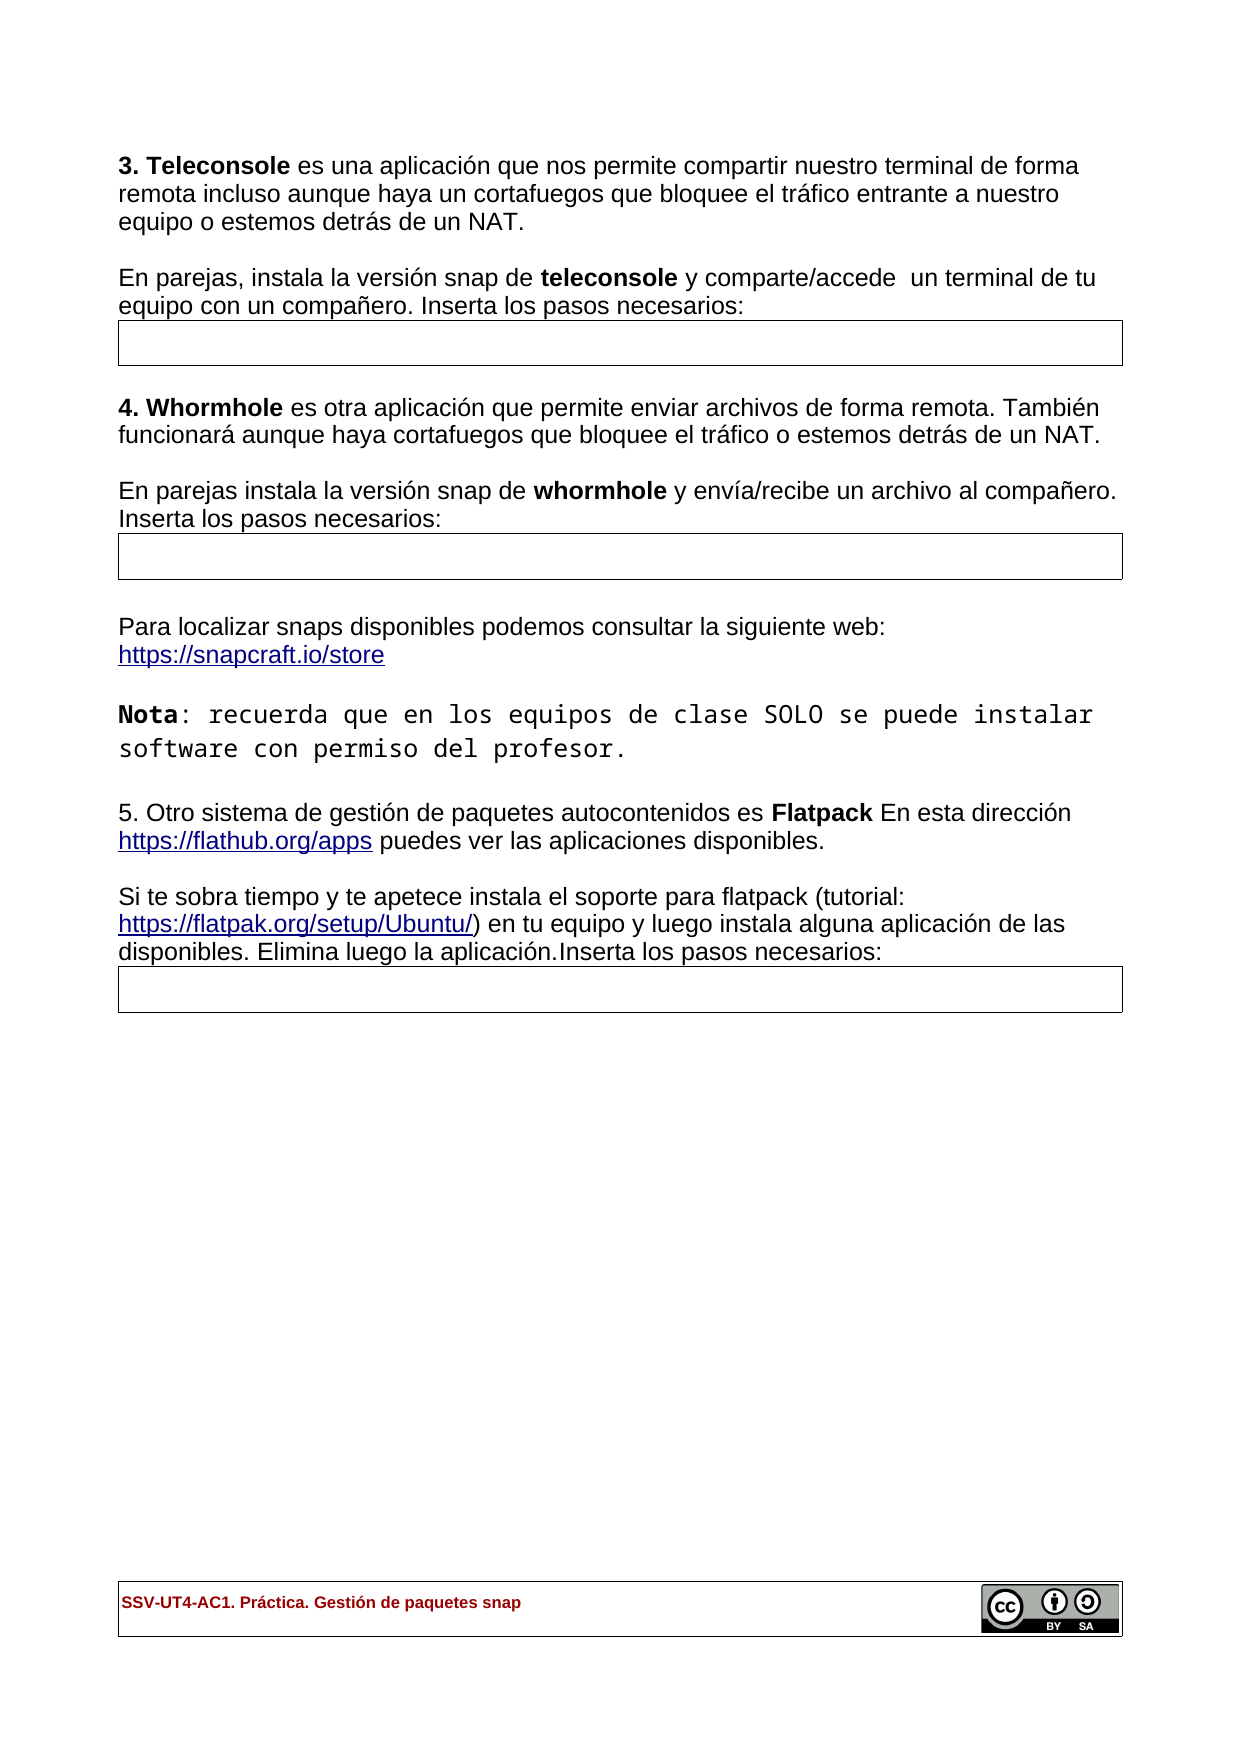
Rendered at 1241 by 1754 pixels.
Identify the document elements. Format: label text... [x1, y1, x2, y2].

text En parejas instala la versión snap de whormhole y envía/recibe un archivo al compañero. Inserta los pasos necesarios: [118, 477, 1122, 533]
text 5. Otro sistema de gestión de paquetes autocontenidos es Flatpack En esta dirección https://flathub.org/apps puedes ver las aplicaciones disponibles. [118, 799, 1122, 854]
picture [981, 1584, 1119, 1633]
table_header [119, 967, 1122, 1012]
table_header [119, 534, 1122, 578]
text En parejas, instala la versión snap de teleconsole y comparte/accede un terminal de tu equipo con un compañero. Inserta los pasos necesarios: [118, 264, 1122, 320]
text Nota: recuerda que en los equipos de clase SOLO se puede instalar software con permiso del profesor. [118, 696, 1122, 764]
text 3. Teleconsole es una aplicación que nos permite compartir nuestro terminal de forma remota incluso aunque haya un cortafuegos que bloquee el tráfico entrante a nuestro equipo o estemos detrás de un NAT. [118, 152, 1122, 236]
text Si te sobra tiempo y te apetece instala el soporte para flatpack (tutorial: https://flatpak.org/setup/Ubuntu/) en tu equipo y luego instala alguna aplicación de las disponibles. Elimina luego la aplicación.Inserta los pasos necesarios: [118, 882, 1122, 966]
table_header [119, 321, 1122, 365]
text 4. Whormhole es otra aplicación que permite enviar archivos de forma remota. También funcionará aunque haya cortafuegos que bloquee el tráfico o estemos detrás de un NAT. [118, 393, 1122, 449]
text Para localizar snaps disponibles podemos consultar la siguiente web: https://snapcraft.io/store [118, 613, 1122, 668]
